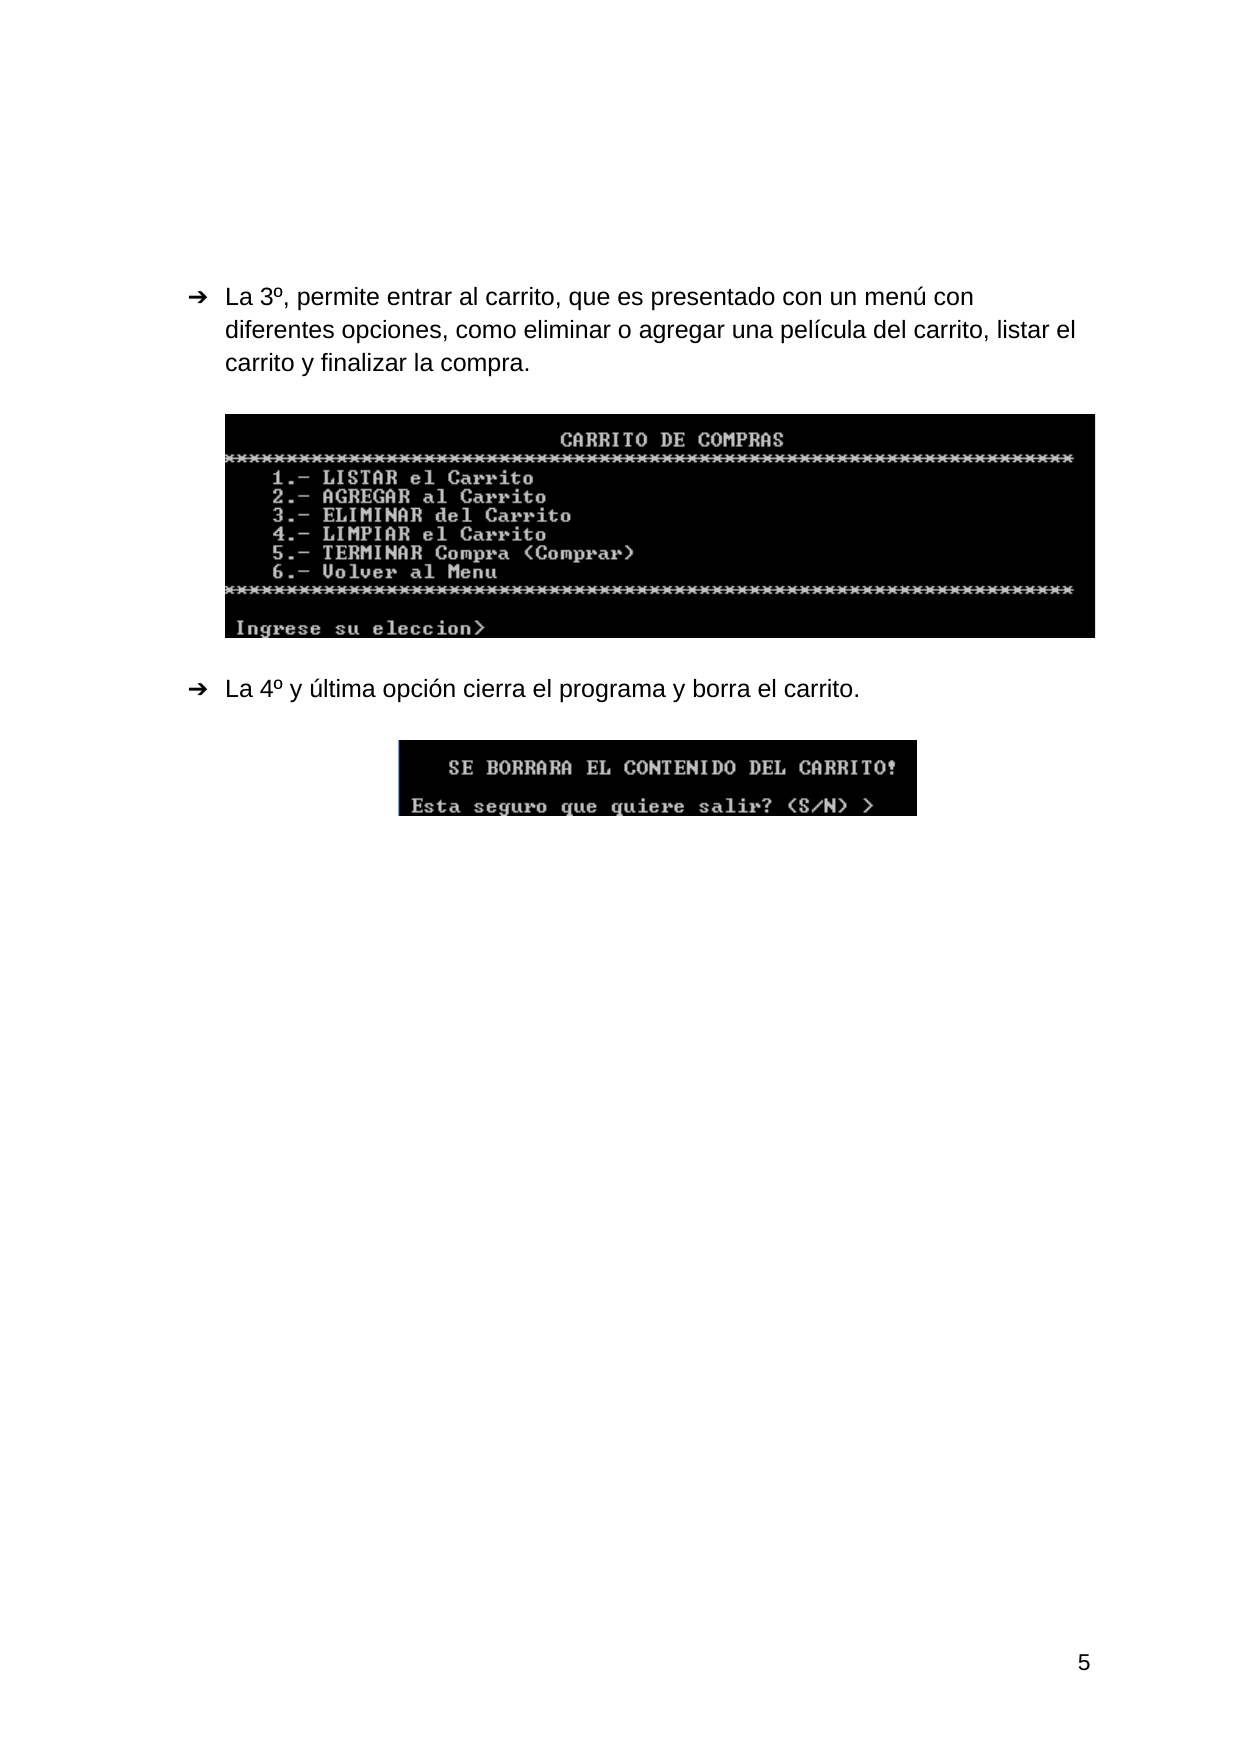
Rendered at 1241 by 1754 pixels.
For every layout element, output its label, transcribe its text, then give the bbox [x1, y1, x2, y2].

list La 3º, permite entrar al carrito, que es presentado con un menú con diferentes opciones, como eliminar o agregar una película del carrito, listar el carrito y finalizar la compra. [187, 282, 1090, 377]
picture [225, 414, 1096, 638]
picture [398, 740, 917, 816]
list La 4º y última opción cierra el programa y borra el carrito. [187, 674, 1090, 703]
